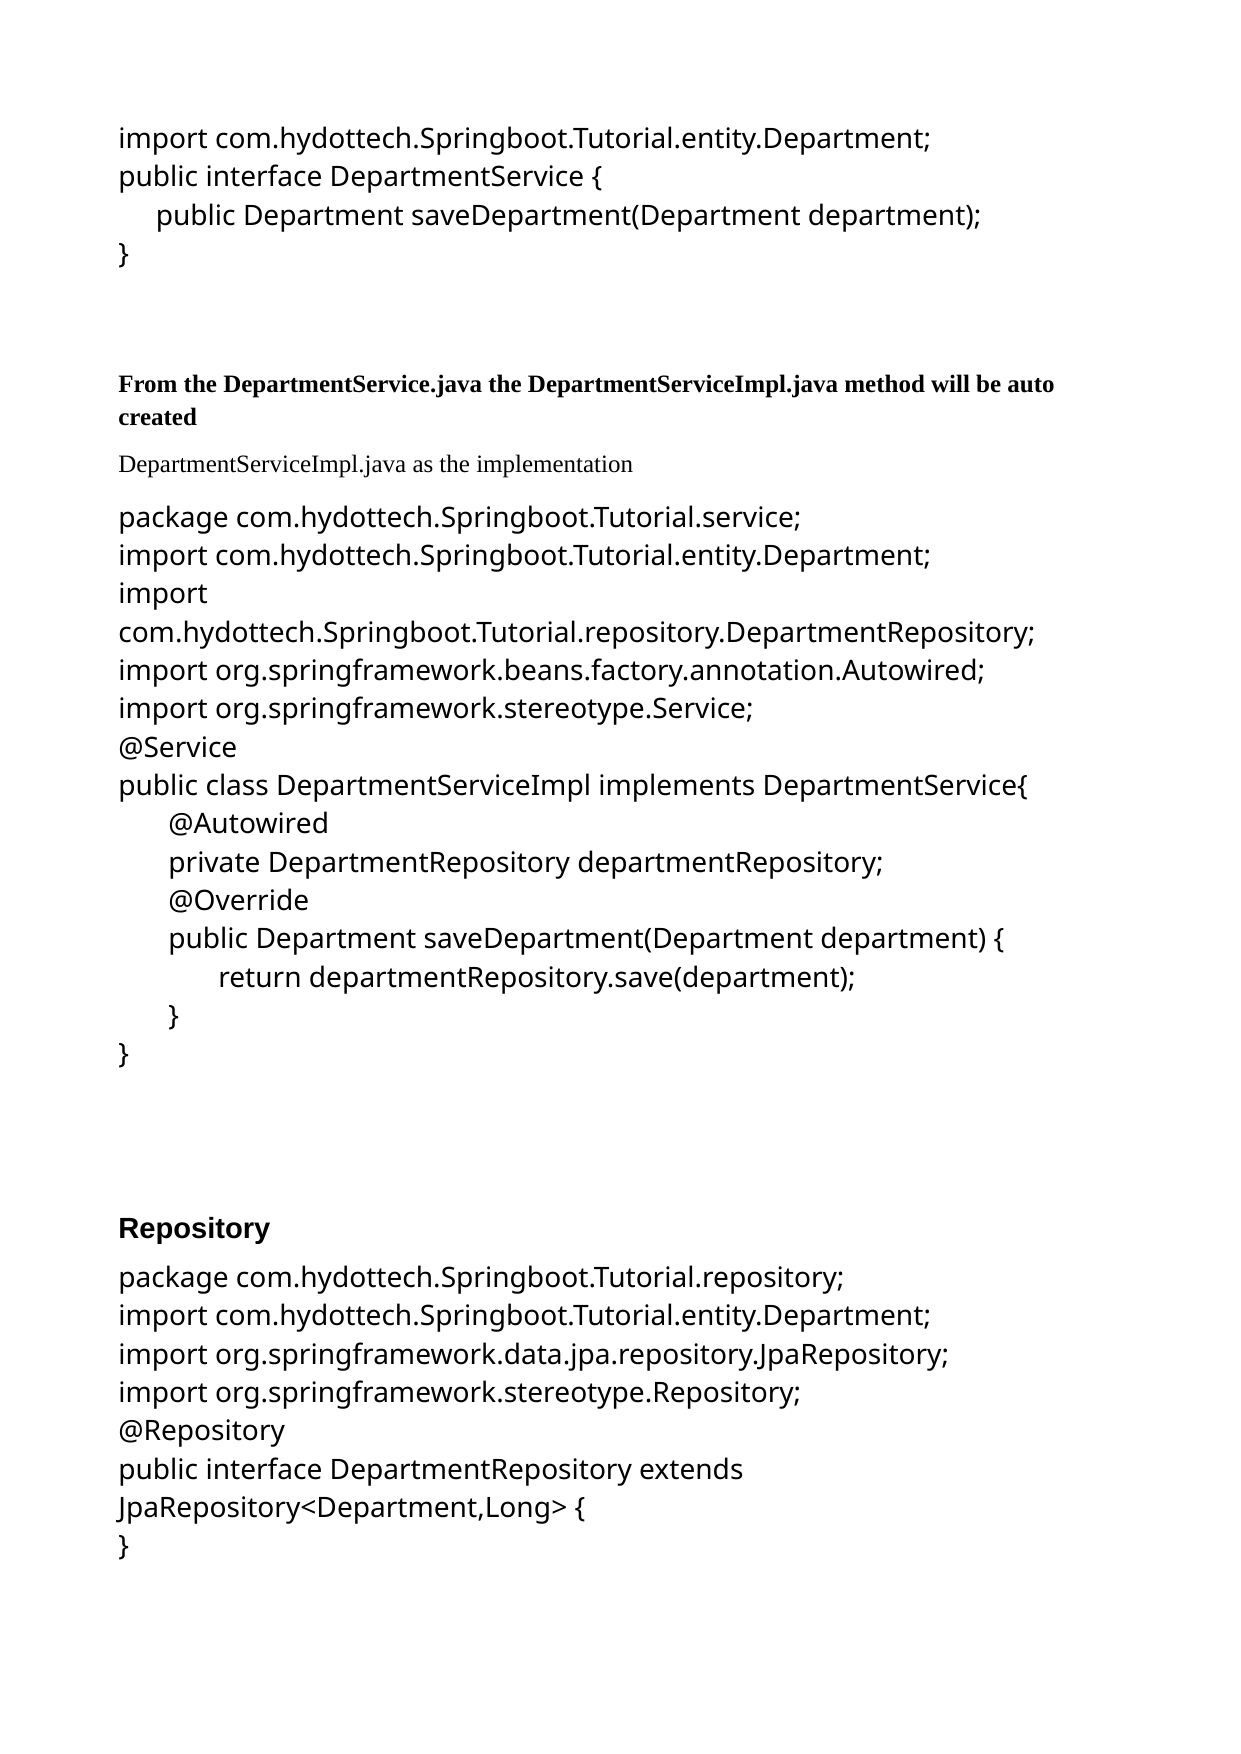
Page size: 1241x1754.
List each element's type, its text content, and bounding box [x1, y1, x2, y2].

text DepartmentServiceImpl.java as the implementation [118, 449, 1122, 478]
text public class DepartmentServiceImpl implements DepartmentService{ [118, 765, 1122, 804]
text package com.hydottech.Springboot.Tutorial.repository; [118, 1257, 1122, 1296]
text @Autowired [118, 804, 1122, 842]
text return departmentRepository.save(department); [118, 957, 1122, 995]
subtitle Repository [118, 1211, 1122, 1245]
text import org.springframework.stereotype.Repository; [118, 1372, 1122, 1411]
text import com.hydottech.Springboot.Tutorial.entity.Department; [118, 535, 1122, 574]
text @Override [118, 880, 1122, 919]
text import com.hydottech.Springboot.Tutorial.entity.Department; [118, 1296, 1122, 1334]
text @Repository [118, 1411, 1122, 1449]
text import org.springframework.beans.factory.annotation.Autowired; [118, 650, 1122, 689]
text } [118, 995, 1122, 1034]
text import com.hydottech.Springboot.Tutorial.repository.DepartmentRepository; [118, 574, 1122, 650]
text import org.springframework.stereotype.Service; [118, 689, 1122, 727]
text public Department saveDepartment(Department department) { [118, 919, 1122, 957]
text import com.hydottech.Springboot.Tutorial.entity.Department; [118, 118, 1122, 156]
text } [118, 1034, 1122, 1072]
text public Department saveDepartment(Department department); [118, 195, 1122, 233]
text } [118, 1526, 1122, 1564]
text } [118, 233, 1122, 271]
text public interface DepartmentRepository extends JpaRepository<Department,Long> { [118, 1449, 1122, 1526]
text From the DepartmentService.java the DepartmentServiceImpl.java method will be auto created [118, 369, 1122, 431]
text import org.springframework.data.jpa.repository.JpaRepository; [118, 1334, 1122, 1372]
text package com.hydottech.Springboot.Tutorial.service; [118, 497, 1122, 535]
text private DepartmentRepository departmentRepository; [118, 842, 1122, 880]
text @Service [118, 727, 1122, 765]
text public interface DepartmentService { [118, 156, 1122, 195]
